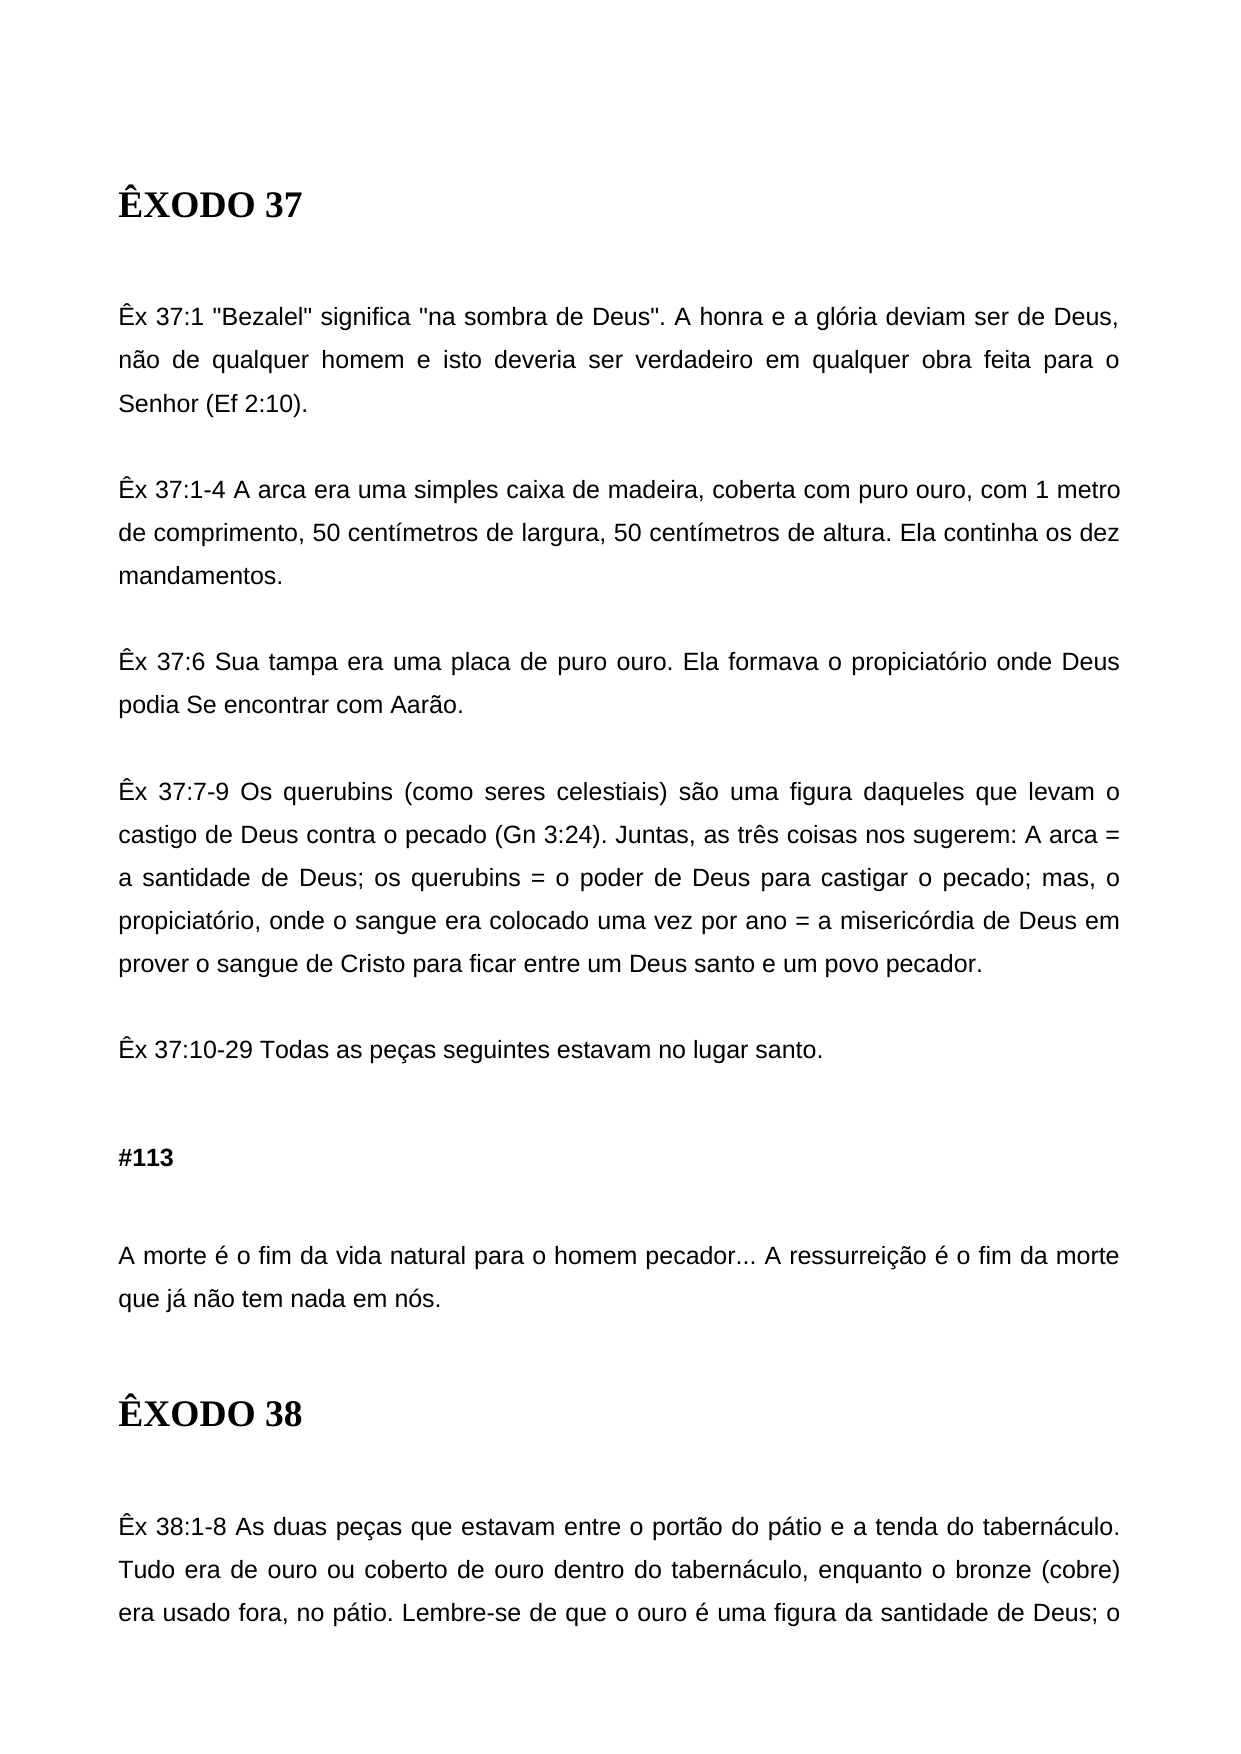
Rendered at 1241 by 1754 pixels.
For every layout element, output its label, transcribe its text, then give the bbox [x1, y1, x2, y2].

text Êx 37:10-29 Todas as peças seguintes estavam no lugar santo. [118, 1036, 1122, 1064]
text A morte é o fim da vida natural para o homem pecador... A ressurreição é o fim da morte que já não tem nada em nós. [118, 1241, 1122, 1313]
text Êx 37:6 Sua tampa era uma placa de puro ouro. Ela formava o propiciatório onde Deus podia Se encontrar com Aarão. [118, 647, 1122, 719]
text Êx 37:1 "Bezalel" significa "na sombra de Deus". A honra e a glória deviam ser de Deus, não de qualquer homem e isto deveria ser verdadeiro em qualquer obra feita para o Senhor (Ef 2:10). [118, 302, 1122, 417]
text Êx 38:1-8 As duas peças que estavam entre o portão do pátio e a tenda do tabernáculo. Tudo era de ouro ou coberto de ouro dentro do tabernáculo, enquanto o bronze (cobre) era usado fora, no pátio. Lembre-se de que o ouro é uma figura da santidade de Deus; o [118, 1512, 1122, 1627]
subtitle ÊXODO 38 [118, 1392, 1122, 1435]
text Êx 37:1-4 A arca era uma simples caixa de madeira, coberta com puro ouro, com 1 metro de comprimento, 50 centímetros de largura, 50 centímetros de altura. Ela continha os dez mandamentos. [118, 475, 1122, 590]
subtitle #113 [118, 1143, 1122, 1171]
subtitle ÊXODO 37 [118, 182, 1122, 225]
text Êx 37:7-9 Os querubins (como seres celestiais) são uma figura daqueles que levam o castigo de Deus contra o pecado (Gn 3:24). Juntas, as três coisas nos sugerem: A arca = a santidade de Deus; os querubins = o poder de Deus para castigar o pecado; mas, o propiciatório, onde o sangue era colocado uma vez por ano = a misericórdia de Deus em prover o sangue de Cristo para ficar entre um Deus santo e um povo pecador. [118, 777, 1122, 978]
